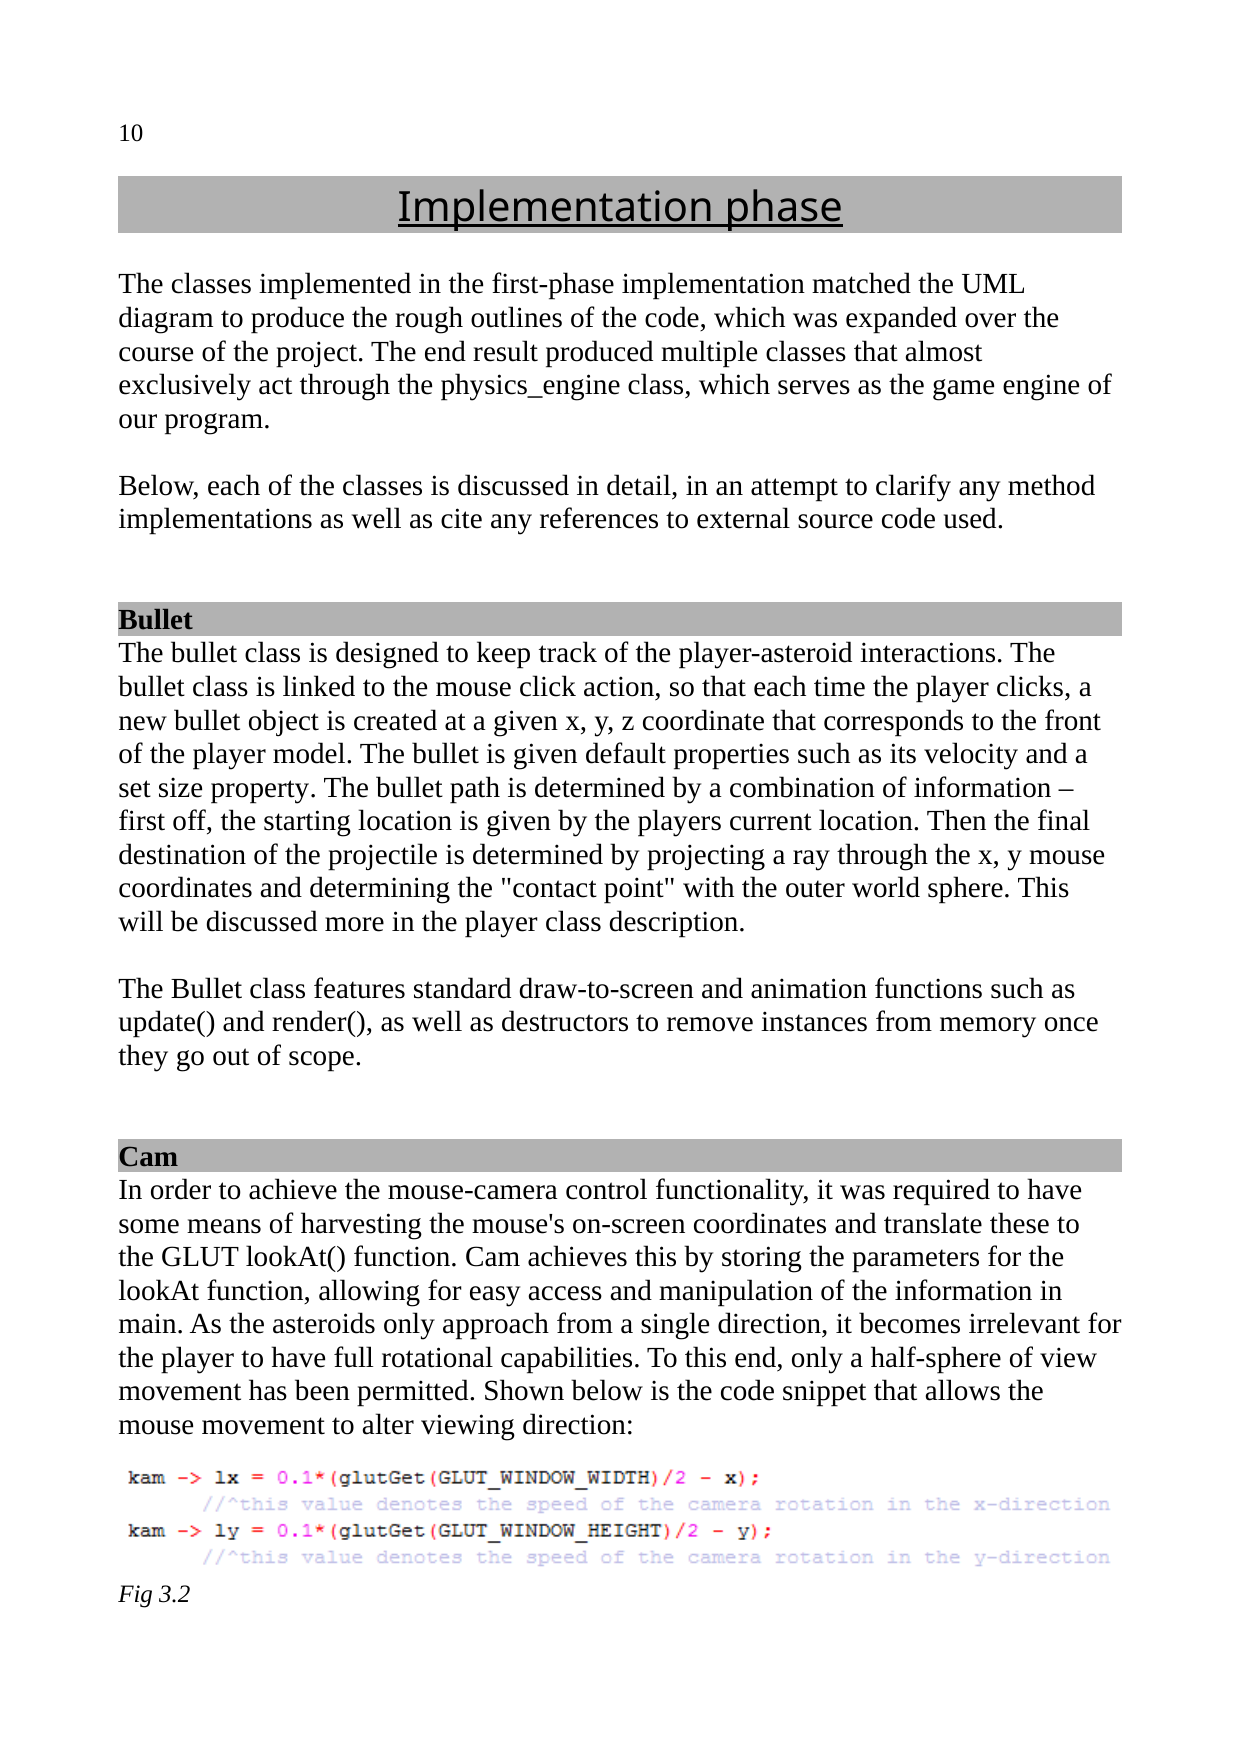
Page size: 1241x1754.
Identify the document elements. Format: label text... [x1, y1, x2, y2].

text The Bullet class features standard draw-to-screen and animation functions such as update() and render(), as well as destructors to remove instances from memory once they go out of scope. [118, 971, 1122, 1072]
text Fig 3.2 [118, 1579, 1122, 1608]
text Implementation phase [118, 176, 1122, 233]
text In order to achieve the mouse-camera control functionality, it was required to have some means of harvesting the mouse's on-screen coordinates and translate these to the GLUT lookAt() function. Cam achieves this by storing the parameters for the lookAt function, allowing for easy access and manipulation of the information in main. As the asteroids only approach from a single direction, it becomes irrelevant for the player to have full rotational capabilities. To this end, only a half-sphere of view movement has been permitted. Shown below is the code snippet that allows the mouse movement to alter viewing direction: [118, 1172, 1122, 1441]
text Bullet [118, 602, 1122, 636]
text The classes implemented in the first-phase implementation matched the UML diagram to produce the rough outlines of the code, which was expanded over the course of the project. The end result produced multiple classes that almost exclusively act through the physics_engine class, which serves as the game engine of our program. [118, 267, 1122, 434]
text Cam [118, 1139, 1122, 1172]
text The bullet class is designed to keep track of the player-asteroid interactions. The bullet class is linked to the mouse click action, so that each time the player clicks, a new bullet object is created at a given x, y, z coordinate that corresponds to the front of the player model. The bullet is given default properties such as its velocity and a set size property. The bullet path is determined by a combination of information – first off, the starting location is given by the players current location. Then the final destination of the projectile is determined by projecting a ray through the x, y mouse coordinates and determining the "contact point" with the outer world sphere. This will be discussed more in the player class description. [118, 636, 1122, 937]
text Below, each of the classes is discussed in detail, in an attempt to clarify any method implementations as well as cite any references to external source code used. [118, 468, 1122, 535]
picture [118, 1462, 1123, 1579]
